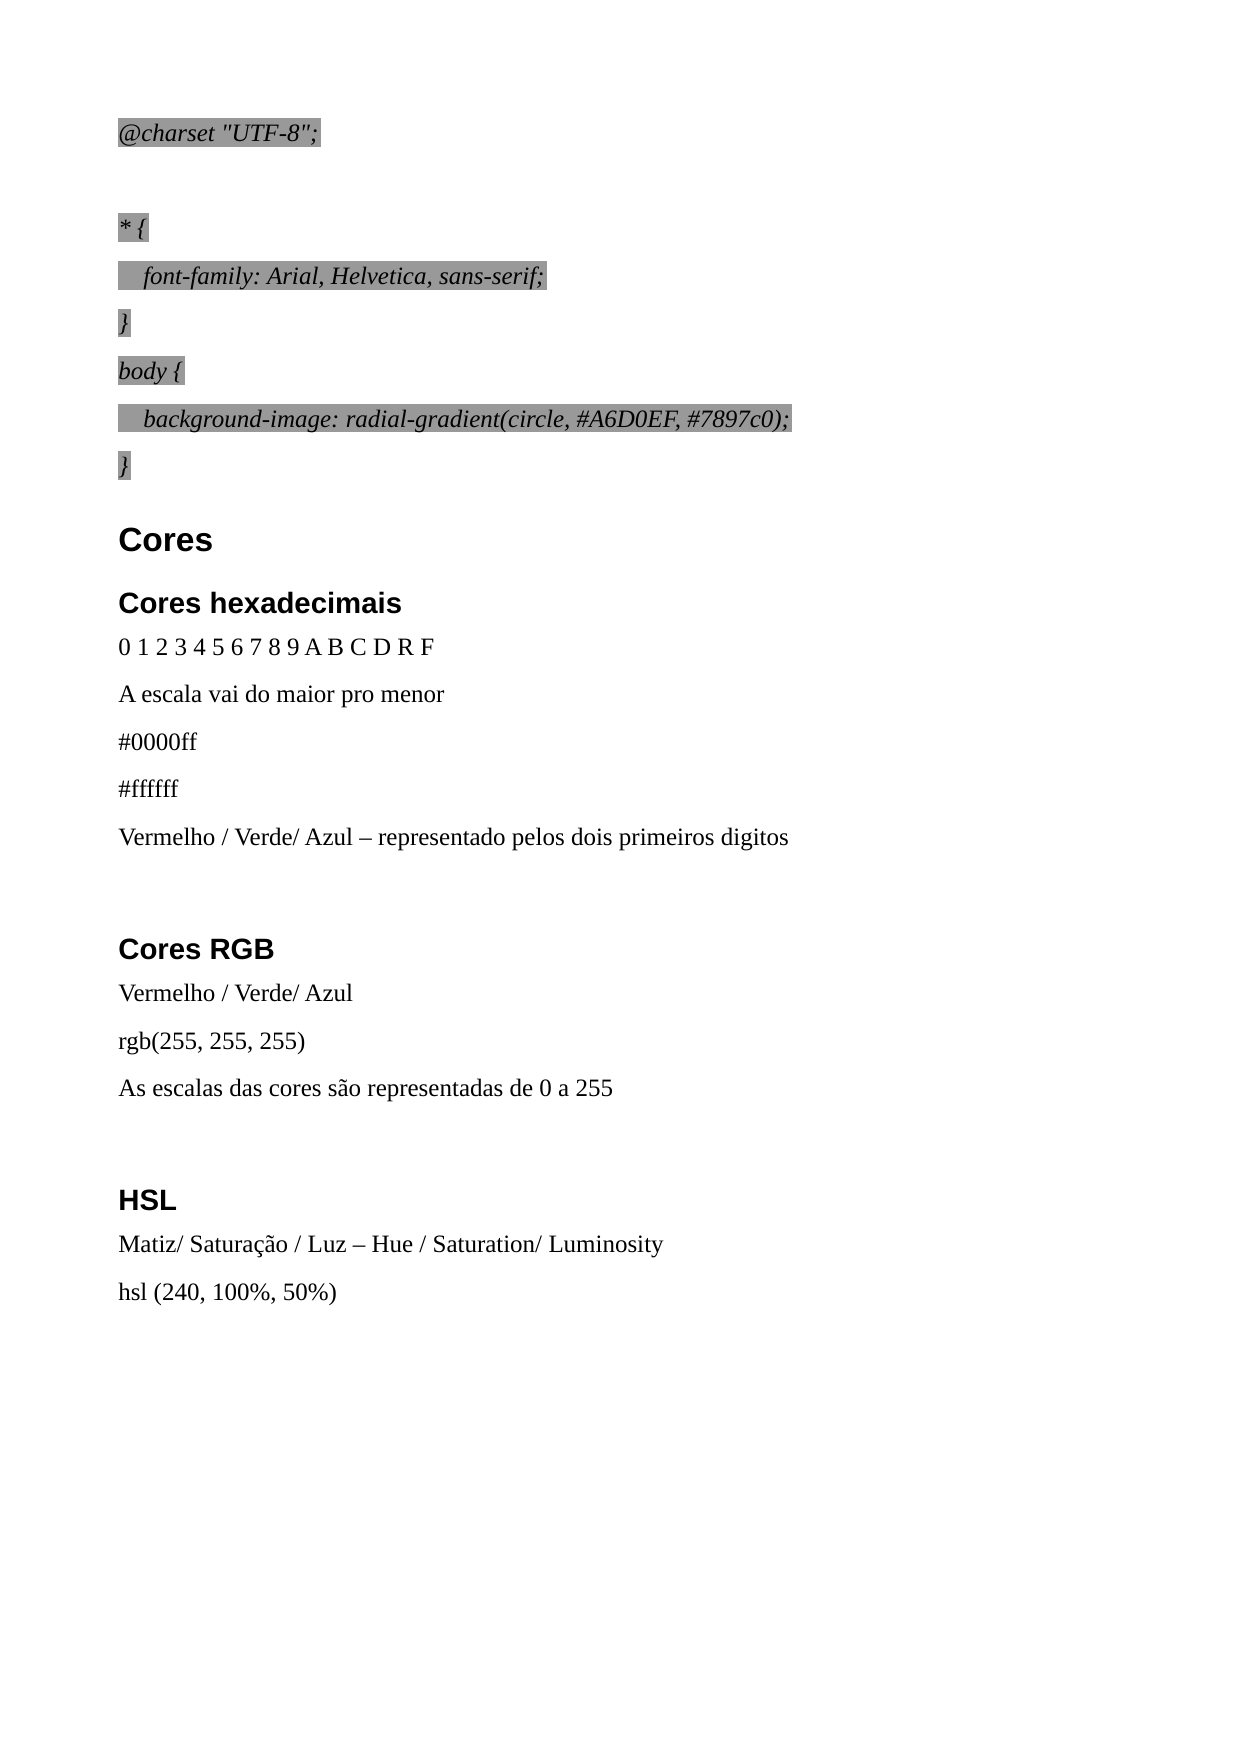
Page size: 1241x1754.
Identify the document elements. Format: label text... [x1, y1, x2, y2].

subtitle Cores hexadecimais [118, 586, 1122, 619]
text font-family: Arial, Helvetica, sans-serif; [118, 261, 1122, 290]
text A escala vai do maior pro menor [118, 679, 1122, 708]
text Vermelho / Verde/ Azul – representado pelos dois primeiros digitos [118, 822, 1122, 851]
text @charset "UTF-8"; [118, 118, 1122, 147]
subtitle Cores RGB [118, 932, 1122, 966]
text background-image: radial-gradient(circle, #A6D0EF, #7897c0); [118, 404, 1122, 432]
text hsl (240, 100%, 50%) [118, 1277, 1122, 1306]
text } [118, 308, 1122, 337]
text } [118, 451, 1122, 480]
text * { [118, 213, 1122, 242]
text Matiz/ Saturação / Luz – Hue / Saturation/ Luminosity [118, 1229, 1122, 1258]
text #ffffff [118, 774, 1122, 803]
text #0000ff [118, 727, 1122, 756]
text body { [118, 356, 1122, 385]
text rgb(255, 255, 255) [118, 1026, 1122, 1054]
text As escalas das cores são representadas de 0 a 255 [118, 1073, 1122, 1102]
text Vermelho / Verde/ Azul [118, 978, 1122, 1007]
text 0 1 2 3 4 5 6 7 8 9 A B C D R F [118, 632, 1122, 661]
subtitle HSL [118, 1183, 1122, 1217]
subtitle Cores [118, 520, 1122, 558]
